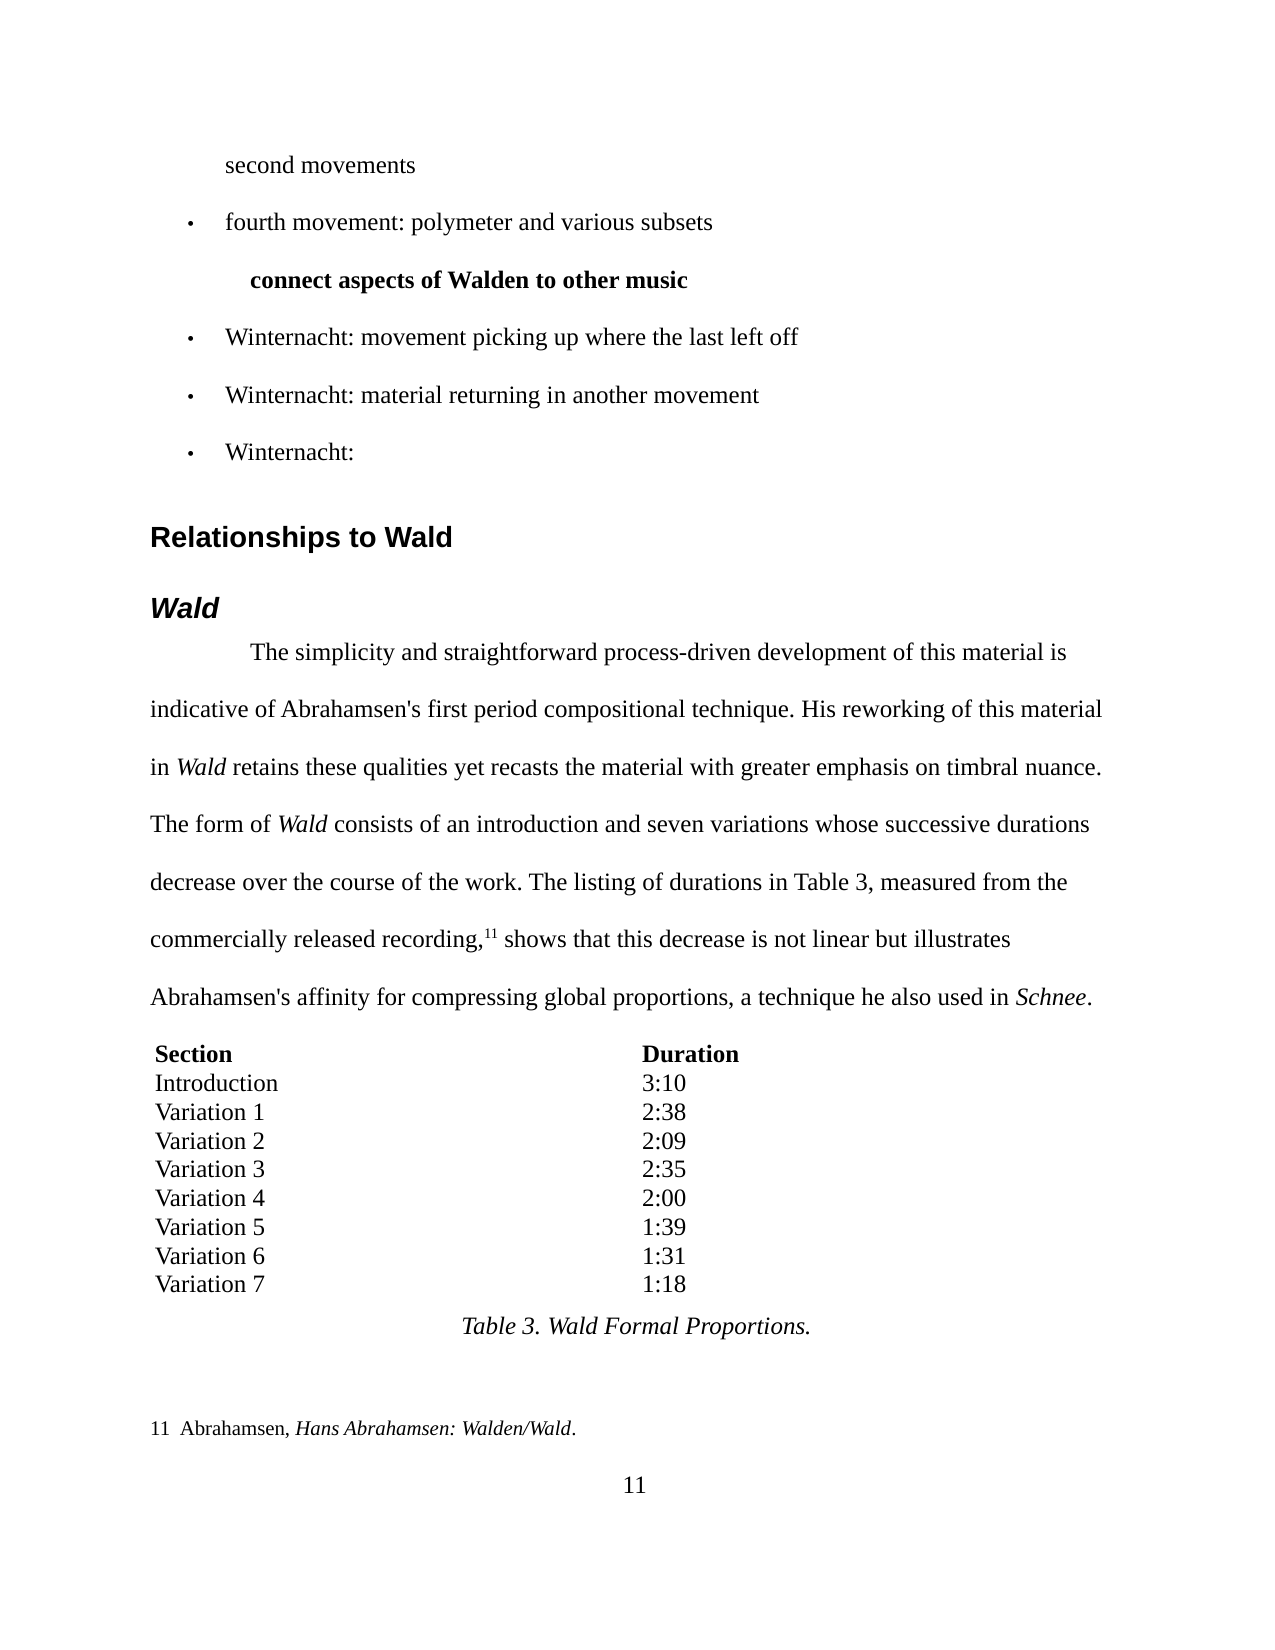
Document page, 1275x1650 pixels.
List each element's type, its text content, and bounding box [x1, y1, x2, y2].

table_cell 2:35 [638, 1155, 1125, 1183]
text Table 3. Wald Formal Proportions. [150, 1311, 1125, 1339]
table_cell 1:31 [638, 1241, 1125, 1269]
table_header Duration [638, 1040, 1125, 1068]
table_cell 1:39 [638, 1212, 1125, 1241]
table_cell Variation 7 [150, 1270, 637, 1298]
table_cell Variation 6 [150, 1241, 637, 1269]
table_cell Variation 2 [150, 1126, 637, 1154]
subtitle Wald [150, 591, 1125, 624]
text connect aspects of Walden to other music [150, 265, 1125, 294]
table_cell Variation 5 [150, 1212, 637, 1241]
text The simplicity and straightforward process-driven development of this material is indicative of Abrahamsen's first period compositional technique. His reworking of this material in Wald retains these qualities yet recasts the material with greater emphasis on timbral nuance. The form of Wald consists of an introduction and seven variations whose successive durations decrease over the course of the work. The listing of durations in Table 3, measured from the commercially released recording, shows that this decrease is not linear but illustrates Abrahamsen's affinity for compressing global proportions, a technique he also used in Schnee. [150, 637, 1125, 1011]
table_cell 2:09 [638, 1126, 1125, 1154]
text Abrahamsen, Hans Abrahamsen: Walden/Wald. [150, 1416, 1125, 1440]
table_cell 1:18 [638, 1270, 1125, 1298]
table_cell Variation 4 [150, 1183, 637, 1212]
list fourth movement: polymeter and various subsets [187, 207, 1125, 236]
list Winternacht: [187, 437, 1125, 466]
subtitle Relationships to Wald [150, 520, 1125, 553]
list Winternacht: movement picking up where the last left off [187, 322, 1125, 351]
table_cell Introduction [150, 1068, 637, 1097]
table_cell 2:00 [638, 1183, 1125, 1212]
list second movements [187, 150, 1125, 179]
list Winternacht: material returning in another movement [187, 380, 1125, 409]
table_cell Variation 1 [150, 1097, 637, 1126]
table_header Section [150, 1040, 637, 1068]
table_cell Variation 3 [150, 1155, 637, 1183]
table_cell 2:38 [638, 1097, 1125, 1126]
table_cell 3:10 [638, 1068, 1125, 1097]
